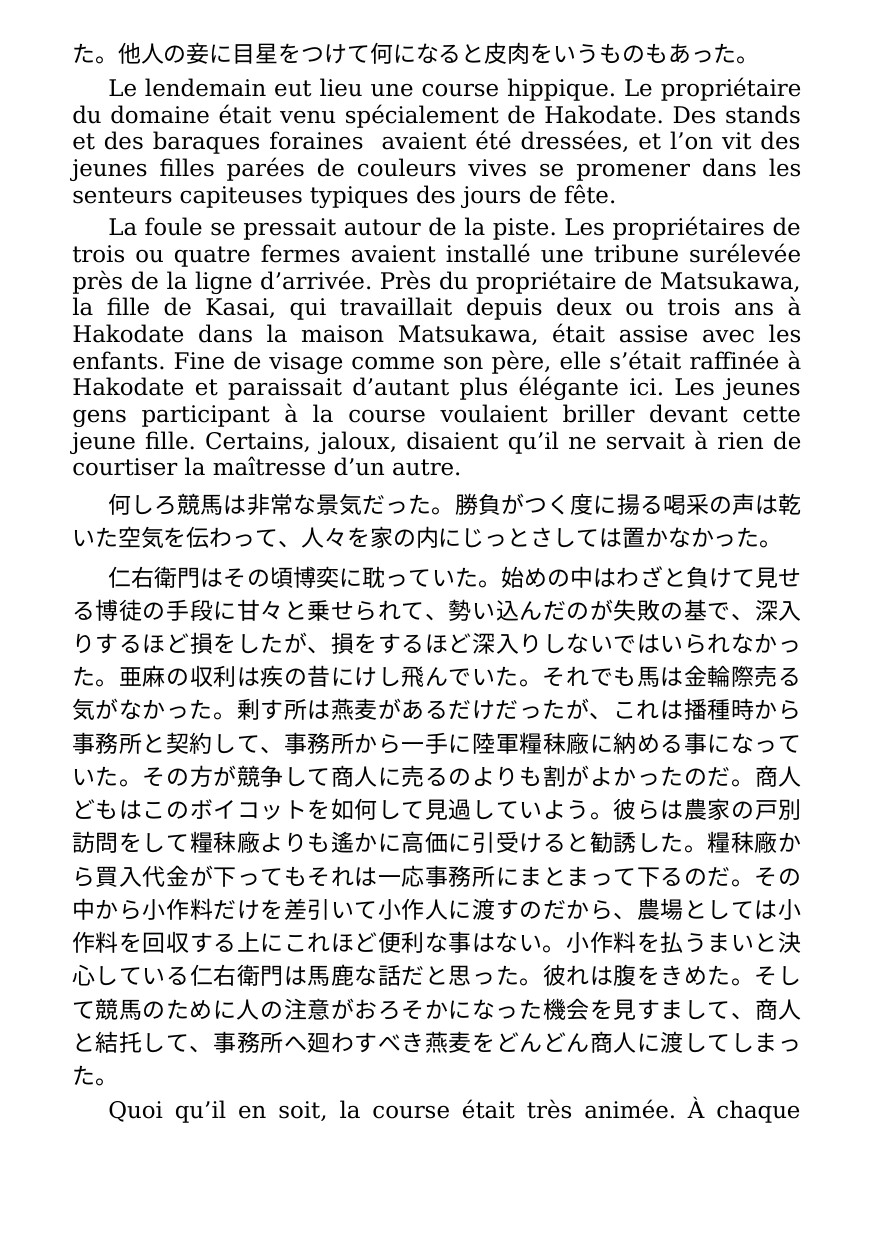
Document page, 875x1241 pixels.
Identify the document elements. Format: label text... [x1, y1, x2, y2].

text Quoi qu’il en soit, la course était très animée. À chaque [72, 1097, 802, 1124]
text 何しろ競馬は非常な景気だった。勝負がつく度に揚る喝采の声は乾いた空気を伝わって、人々を家の内にじっとさしては置かなかった。 [72, 487, 802, 553]
text た。他人の妾に目星をつけて何になると皮肉をいうものもあった。 [72, 36, 802, 69]
text La foule se pressait autour de la piste. Les propriétaires de trois ou quatre fermes avaient installé une tribune surélevée près de la ligne d’arrivée. Près du propriétaire de Matsukawa, la fille de Kasai, qui travaillait depuis deux ou trois ans à Hakodate dans la maison Matsukawa, était assise avec les enfants. Fine de visage comme son père, elle s’était raffinée à Hakodate et paraissait d’autant plus élégante ici. Les jeunes gens participant à la course voulaient briller devant cette jeune fille. Certains, jaloux, disaient qu’il ne servait à rien de courtiser la maîtresse d’un autre. [72, 214, 802, 481]
text Le lendemain eut lieu une course hippique. Le propriétaire du domaine était venu spécialement de Hakodate. Des stands et des baraques foraines avaient été dressées, et l’on vit des jeunes filles parées de couleurs vives se promener dans les senteurs capiteuses typiques des jours de fête. [72, 75, 802, 208]
text 仁右衛門はその頃博奕に耽っていた。始めの中はわざと負けて見せる博徒の手段に甘々と乗せられて、勢い込んだのが失敗の基で、深入りするほど損をしたが、損をするほど深入りしないではいられなかった。亜麻の収利は疾の昔にけし飛んでいた。それでも馬は金輪際売る気がなかった。剰す所は燕麦があるだけだったが、これは播種時から事務所と契約して、事務所から一手に陸軍糧秣廠に納める事になっていた。その方が競争して商人に売るのよりも割がよかったのだ。商人どもはこのボイコットを如何して見過していよう。彼らは農家の戸別訪問をして糧秣廠よりも遙かに高価に引受けると勧誘した。糧秣廠から買入代金が下ってもそれは一応事務所にまとまって下るのだ。その中から小作料だけを差引いて小作人に渡すのだから、農場としては小作料を回収する上にこれほど便利な事はない。小作料を払うまいと決心している仁右衛門は馬鹿な話だと思った。彼れは腹をきめた。そして競馬のために人の注意がおろそかになった機会を見すまして、商人と結托して、事務所へ廻わすべき燕麦をどんどん商人に渡してしまった。 [72, 559, 802, 1091]
